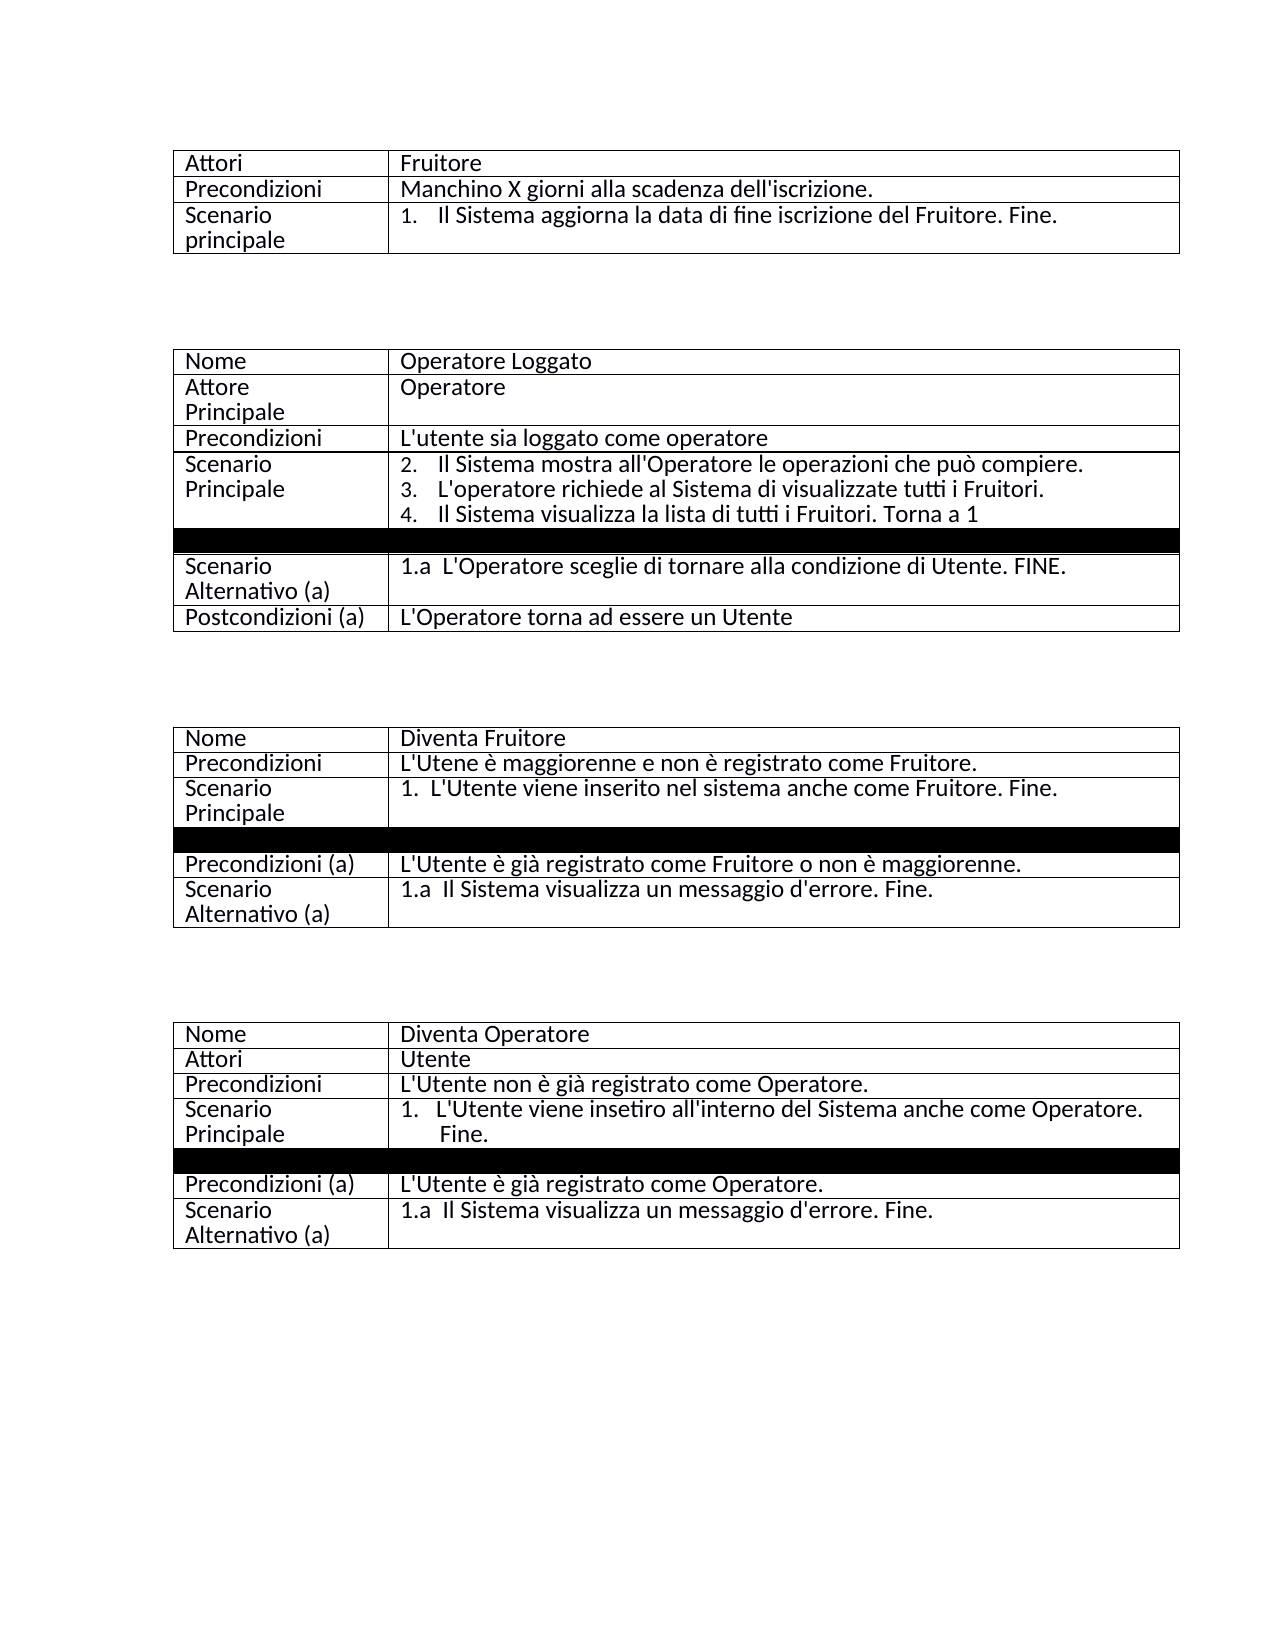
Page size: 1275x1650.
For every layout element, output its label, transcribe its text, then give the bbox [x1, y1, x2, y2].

table_cell Nome [174, 728, 388, 752]
table_cell [174, 529, 388, 553]
table_cell Attori [174, 151, 388, 176]
table_cell [389, 928, 1180, 975]
table_cell [389, 828, 1179, 852]
table_cell Fruitore [389, 151, 1179, 176]
table_cell [174, 254, 389, 302]
table_cell [174, 632, 389, 679]
table_cell 1.a Il Sistema visualizza un messaggio d'errore. Fine. [389, 1199, 1179, 1248]
table_cell Precondizioni [174, 1074, 388, 1098]
table_cell L'Operatore torna ad essere un Utente [389, 606, 1179, 631]
table_cell Diventa Operatore [389, 1023, 1179, 1047]
table_cell Postcondizioni (a) [174, 606, 388, 631]
table_cell Manchino X giorni alla scadenza dell'iscrizione. [389, 177, 1179, 202]
table_cell L'Utente non è già registrato come Operatore. [389, 1074, 1179, 1098]
table_cell Diventa Fruitore [389, 728, 1179, 752]
table_cell Nome [174, 350, 388, 374]
table_cell L'Utente è già registrato come Operatore. [389, 1174, 1179, 1198]
table_cell 1.a L'Operatore sceglie di tornare alla condizione di Utente. FINE. [389, 555, 1179, 604]
table_cell Precondizioni [174, 753, 388, 777]
table_cell Operatore Loggato [389, 350, 1179, 374]
table_cell Attori [174, 1049, 388, 1072]
table_cell [174, 928, 389, 975]
table_cell Nome [174, 1023, 388, 1047]
table_cell [389, 975, 1180, 1022]
table_cell Precondizioni [174, 177, 388, 202]
table_cell Scenario Principale [174, 453, 388, 527]
table_cell Scenario Alternativo (a) [174, 555, 388, 604]
table_cell Scenario Alternativo (a) [174, 878, 388, 927]
table_cell Precondizioni [174, 426, 388, 451]
table_cell 1.a Il Sistema visualizza un messaggio d'errore. Fine. [389, 878, 1179, 927]
table_cell Attore Principale [174, 375, 388, 425]
table_cell Il Sistema aggiorna la data di fine iscrizione del Fruitore. Fine. [389, 203, 1179, 253]
table_cell Scenario Alternativo (a) [174, 1199, 388, 1248]
table_cell Il Sistema mostra all'Operatore le operazioni che può compiere. L'operatore richiede al Sistema di visualizzate tutti i Fruitori. Il Sistema visualizza la lista di tutti i Fruitori. Torna a 1 [389, 453, 1179, 527]
table_cell [174, 302, 389, 349]
table_cell L'utente sia loggato come operatore [389, 426, 1179, 451]
table_cell Scenario Principale [174, 778, 388, 827]
table_cell [389, 679, 1180, 727]
table_cell [174, 679, 389, 727]
table_cell [389, 632, 1180, 679]
table_cell 1. L'Utente viene inserito nel sistema anche come Fruitore. Fine. [389, 778, 1179, 827]
table_cell L'Utene è maggiorenne e non è registrato come Fruitore. [389, 753, 1179, 777]
table_cell [174, 975, 389, 1022]
table_cell [174, 1149, 388, 1173]
table_cell [174, 828, 388, 852]
table_cell [389, 254, 1180, 302]
table_cell 1. L'Utente viene insetiro all'interno del Sistema anche come Operatore. Fine. [389, 1099, 1179, 1148]
table_cell [389, 1149, 1179, 1173]
table_cell [389, 529, 1179, 553]
table_cell Scenario Principale [174, 1099, 388, 1148]
table_cell [389, 302, 1180, 349]
table_cell Precondizioni (a) [174, 853, 388, 877]
table_cell Operatore [389, 375, 1179, 425]
table_cell Scenario principale [174, 203, 388, 253]
table_cell Utente [389, 1049, 1179, 1072]
table_cell L'Utente è già registrato come Fruitore o non è maggiorenne. [389, 853, 1179, 877]
table_cell Precondizioni (a) [174, 1174, 388, 1198]
